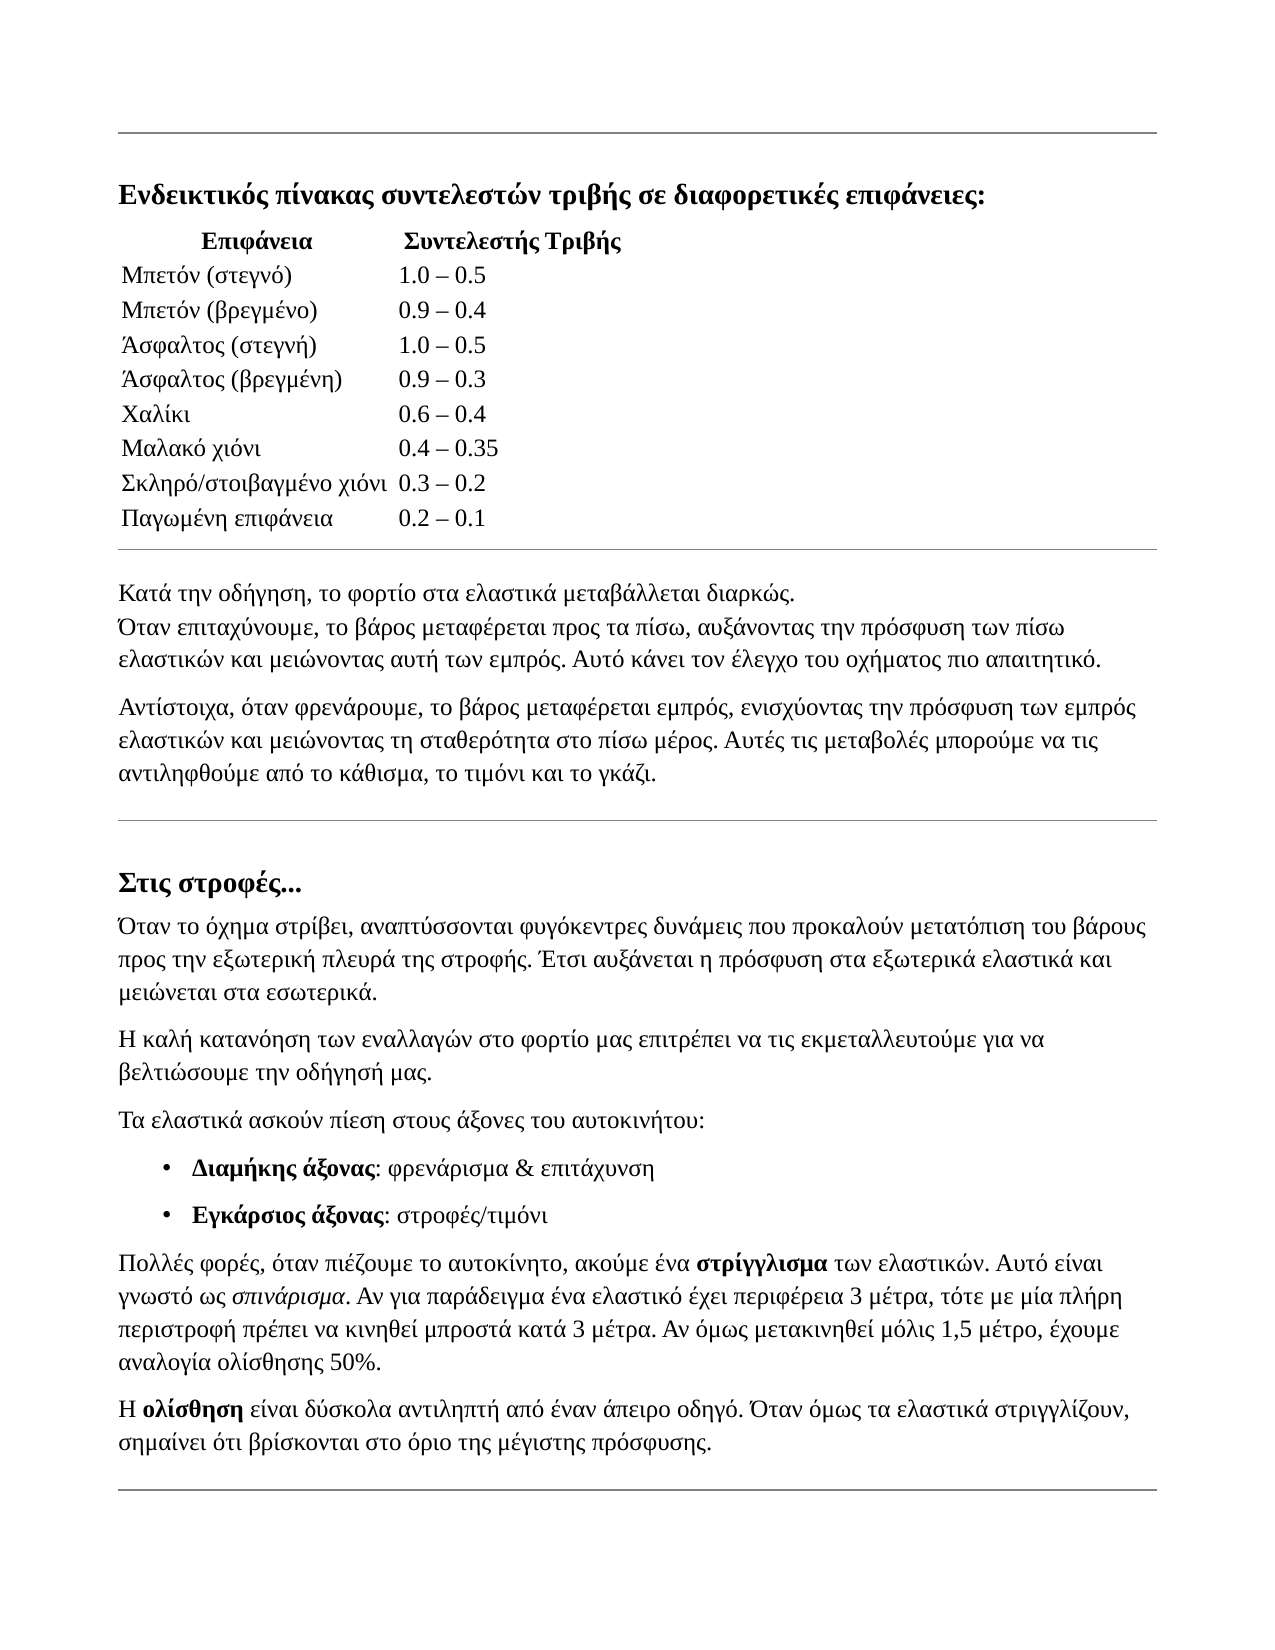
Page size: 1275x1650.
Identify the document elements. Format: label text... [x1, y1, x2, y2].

table_cell 0.3 – 0.2 [395, 465, 629, 500]
table_cell Χαλίκι [118, 396, 395, 431]
table_cell Παγωμένη επιφάνεια [118, 500, 395, 534]
subtitle Στις στροφές... [118, 865, 1157, 898]
text Πολλές φορές, όταν πιέζουμε το αυτοκίνητο, ακούμε ένα στρίγγλισμα των ελαστικών. Αυτό είναι γνωστό ως σπινάρισμα. Αν για παράδειγμα ένα ελαστικό έχει περιφέρεια 3 μέτρα, τότε με μία πλήρη περιστροφή πρέπει να κινηθεί μπροστά κατά 3 μέτρα. Αν όμως μετακινηθεί μόλις 1,5 μέτρο, έχουμε αναλογία ολίσθησης 50%. [118, 1248, 1157, 1376]
text Κατά την οδήγηση, το φορτίο στα ελαστικά μεταβάλλεται διαρκώς. Όταν επιταχύνουμε, το βάρος μεταφέρεται προς τα πίσω, αυξάνοντας την πρόσφυση των πίσω ελαστικών και μειώνοντας αυτή των εμπρός. Αυτό κάνει τον έλεγχο του οχήματος πιο απαιτητικό. [118, 578, 1157, 673]
table_cell 0.2 – 0.1 [395, 500, 629, 534]
table_cell Μαλακό χιόνι [118, 431, 395, 465]
subtitle Ενδεικτικός πίνακας συντελεστών τριβής σε διαφορετικές επιφάνειες: [118, 177, 1157, 211]
text Αντίστοιχα, όταν φρενάρουμε, το βάρος μεταφέρεται εμπρός, ενισχύοντας την πρόσφυση των εμπρός ελαστικών και μειώνοντας τη σταθερότητα στο πίσω μέρος. Αυτές τις μεταβολές μπορούμε να τις αντιληφθούμε από το κάθισμα, το τιμόνι και το γκάζι. [118, 692, 1157, 787]
list Διαμήκης άξονας: φρενάρισμα & επιτάχυνση [162, 1153, 1157, 1181]
table_header Συντελεστής Τριβής [395, 223, 629, 258]
table_header Επιφάνεια [118, 223, 395, 258]
table_cell Άσφαλτος (βρεγμένη) [118, 361, 395, 396]
table_cell 0.9 – 0.3 [395, 361, 629, 396]
text Η καλή κατανόηση των εναλλαγών στο φορτίο μας επιτρέπει να τις εκμεταλλευτούμε για να βελτιώσουμε την οδήγησή μας. [118, 1024, 1157, 1086]
text Τα ελαστικά ασκούν πίεση στους άξονες του αυτοκινήτου: [118, 1105, 1157, 1134]
text Η ολίσθηση είναι δύσκολα αντιληπτή από έναν άπειρο οδηγό. Όταν όμως τα ελαστικά στριγγλίζουν, σημαίνει ότι βρίσκονται στο όριο της μέγιστης πρόσφυσης. [118, 1394, 1157, 1456]
table_cell 0.6 – 0.4 [395, 396, 629, 431]
table_cell 1.0 – 0.5 [395, 258, 629, 292]
table_cell Άσφαλτος (στεγνή) [118, 327, 395, 361]
list Εγκάρσιος άξονας: στροφές/τιμόνι [162, 1200, 1157, 1229]
text Όταν το όχημα στρίβει, αναπτύσσονται φυγόκεντρες δυνάμεις που προκαλούν μετατόπιση του βάρους προς την εξωτερική πλευρά της στροφής. Έτσι αυξάνεται η πρόσφυση στα εξωτερικά ελαστικά και μειώνεται στα εσωτερικά. [118, 911, 1157, 1006]
table_cell Μπετόν (βρεγμένο) [118, 292, 395, 327]
table_cell 0.4 – 0.35 [395, 431, 629, 465]
table_cell Σκληρό/στοιβαγμένο χιόνι [118, 465, 395, 500]
table_cell 1.0 – 0.5 [395, 327, 629, 361]
table_cell 0.9 – 0.4 [395, 292, 629, 327]
table_cell Μπετόν (στεγνό) [118, 258, 395, 292]
